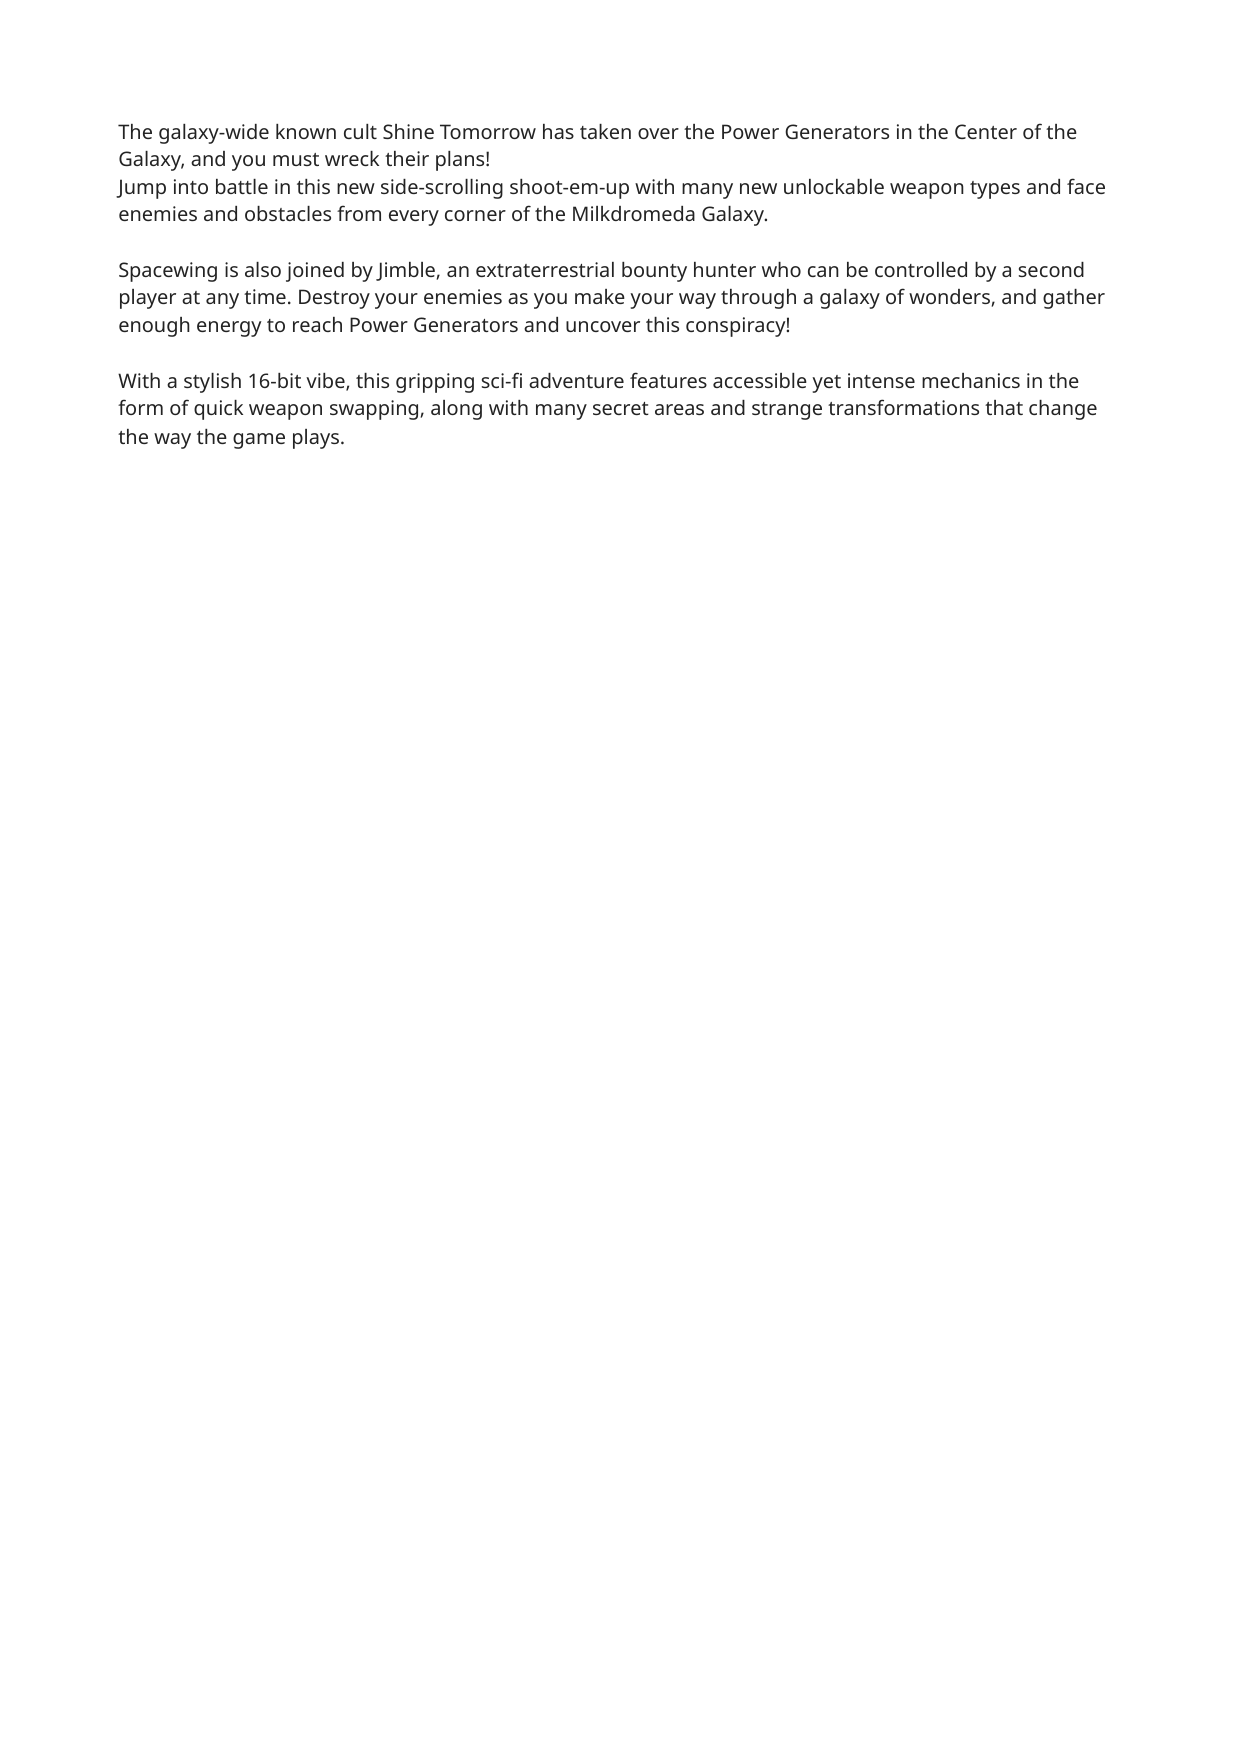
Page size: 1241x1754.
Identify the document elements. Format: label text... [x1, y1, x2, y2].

text The galaxy-wide known cult Shine Tomorrow has taken over the Power Generators in the Center of the Galaxy, and you must wreck their plans! Jump into battle in this new side-scrolling shoot-em-up with many new unlockable weapon types and face enemies and obstacles from every corner of the Milkdromeda Galaxy. Spacewing is also joined by Jimble, an extraterrestrial bounty hunter who can be controlled by a second player at any time. Destroy your enemies as you make your way through a galaxy of wonders, and gather enough energy to reach Power Generators and uncover this conspiracy! With a stylish 16-bit vibe, this gripping sci-fi adventure features accessible yet intense mechanics in the form of quick weapon swapping, along with many secret areas and strange transformations that change the way the game plays. [118, 118, 1122, 451]
